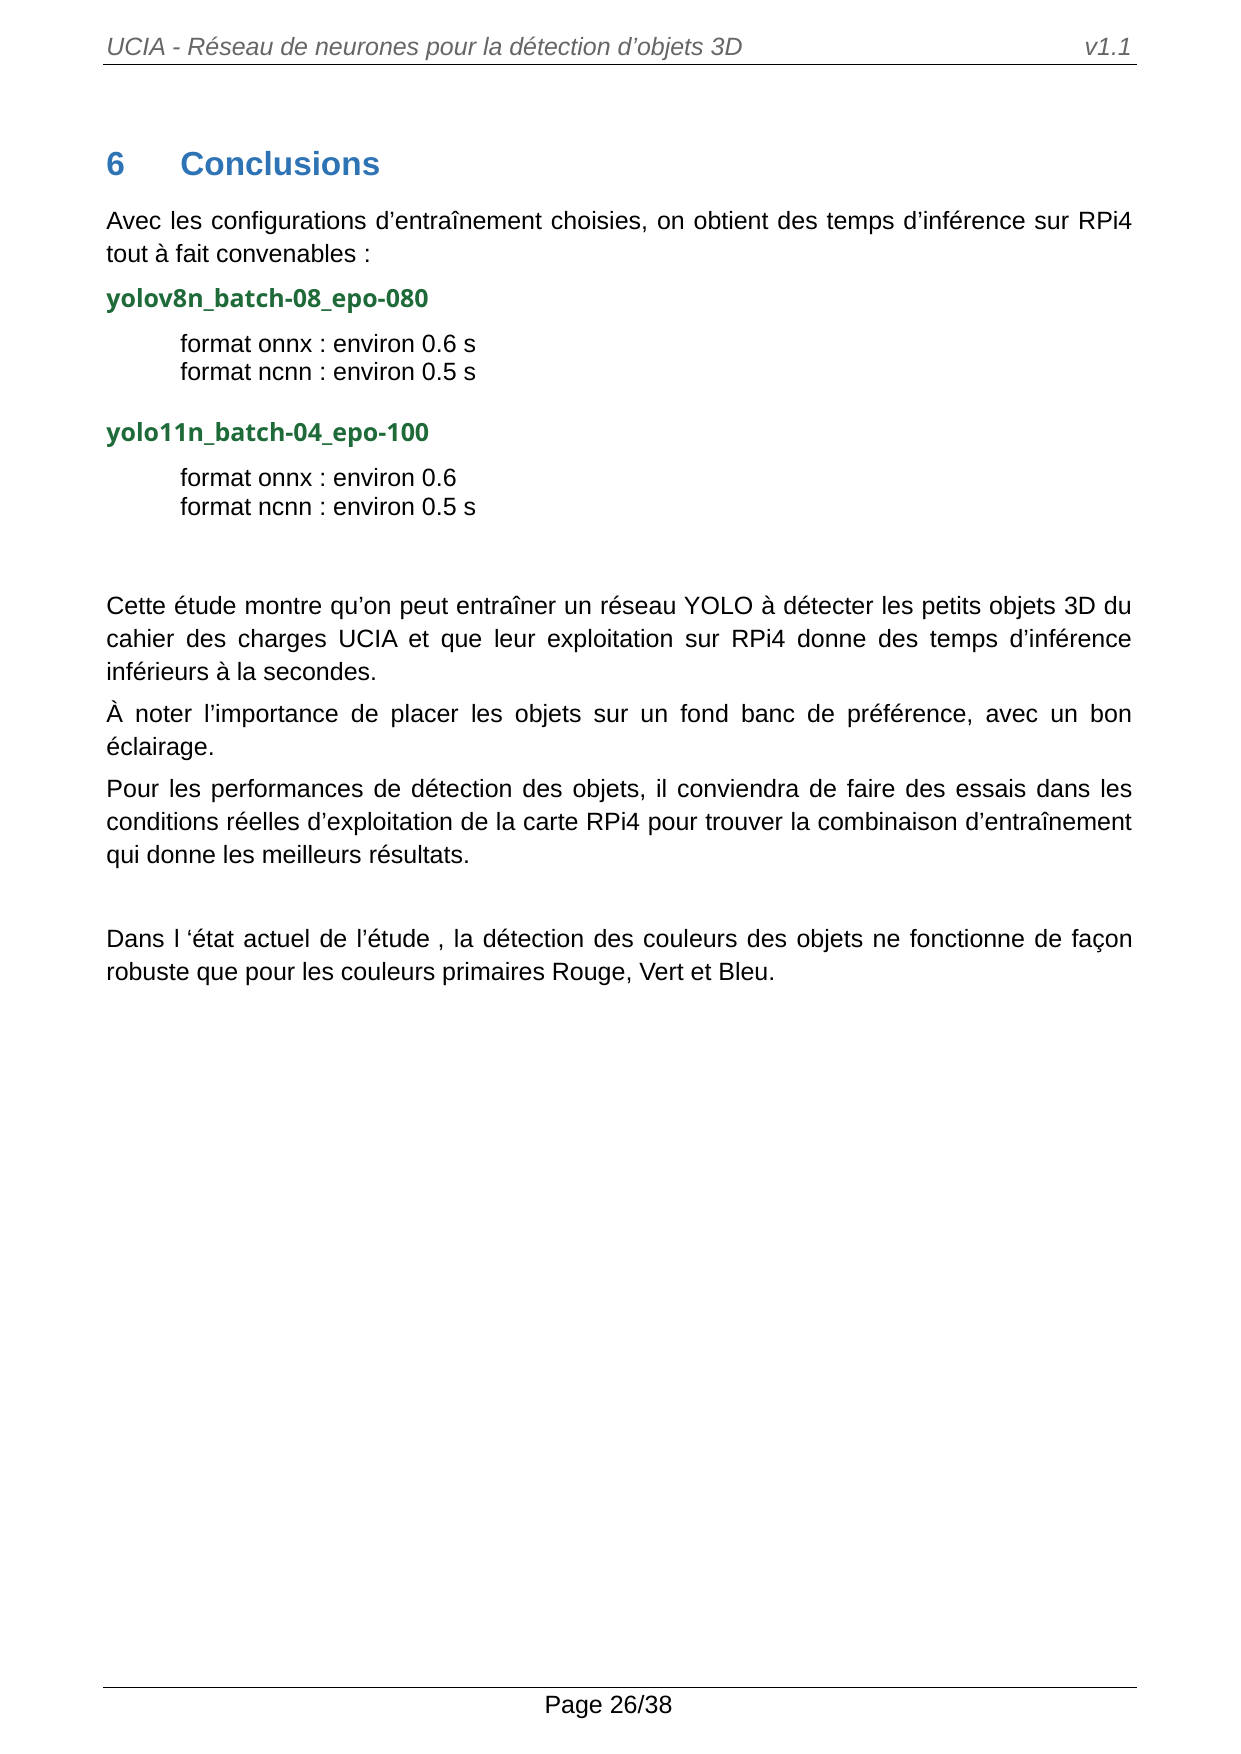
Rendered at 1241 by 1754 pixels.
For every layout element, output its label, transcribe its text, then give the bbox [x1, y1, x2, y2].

text À noter l’importance de placer les objets sur un fond banc de préférence, avec un bon éclairage. [106, 699, 1134, 761]
subtitle Conclusions [106, 144, 1134, 182]
text yolov8n_batch-08_epo-080 [106, 281, 1134, 314]
text Avec les configurations d’entraînement choisies, on obtient des temps d’inférence sur RPi4 tout à fait convenables : [106, 206, 1134, 267]
text format onnx : environ 0.6 s [106, 328, 1134, 357]
text Pour les performances de détection des objets, il conviendra de faire des essais dans les conditions réelles d’exploitation de la carte RPi4 pour trouver la combinaison d’entraînement qui donne les meilleurs résultats. [106, 774, 1134, 868]
text Cette étude montre qu’on peut entraîner un réseau YOLO à détecter les petits objets 3D du cahier des charges UCIA et que leur exploitation sur RPi4 donne des temps d’inférence inférieurs à la secondes. [106, 591, 1134, 686]
text format ncnn : environ 0.5 s [106, 492, 1134, 520]
text yolo11n_batch-04_epo-100 [106, 415, 1134, 449]
text format ncnn : environ 0.5 s [106, 357, 1134, 386]
text format onnx : environ 0.6 [106, 463, 1134, 492]
text Dans l ‘état actuel de l’étude , la détection des couleurs des objets ne fonctionne de façon robuste que pour les couleurs primaires Rouge, Vert et Bleu. [106, 923, 1134, 985]
